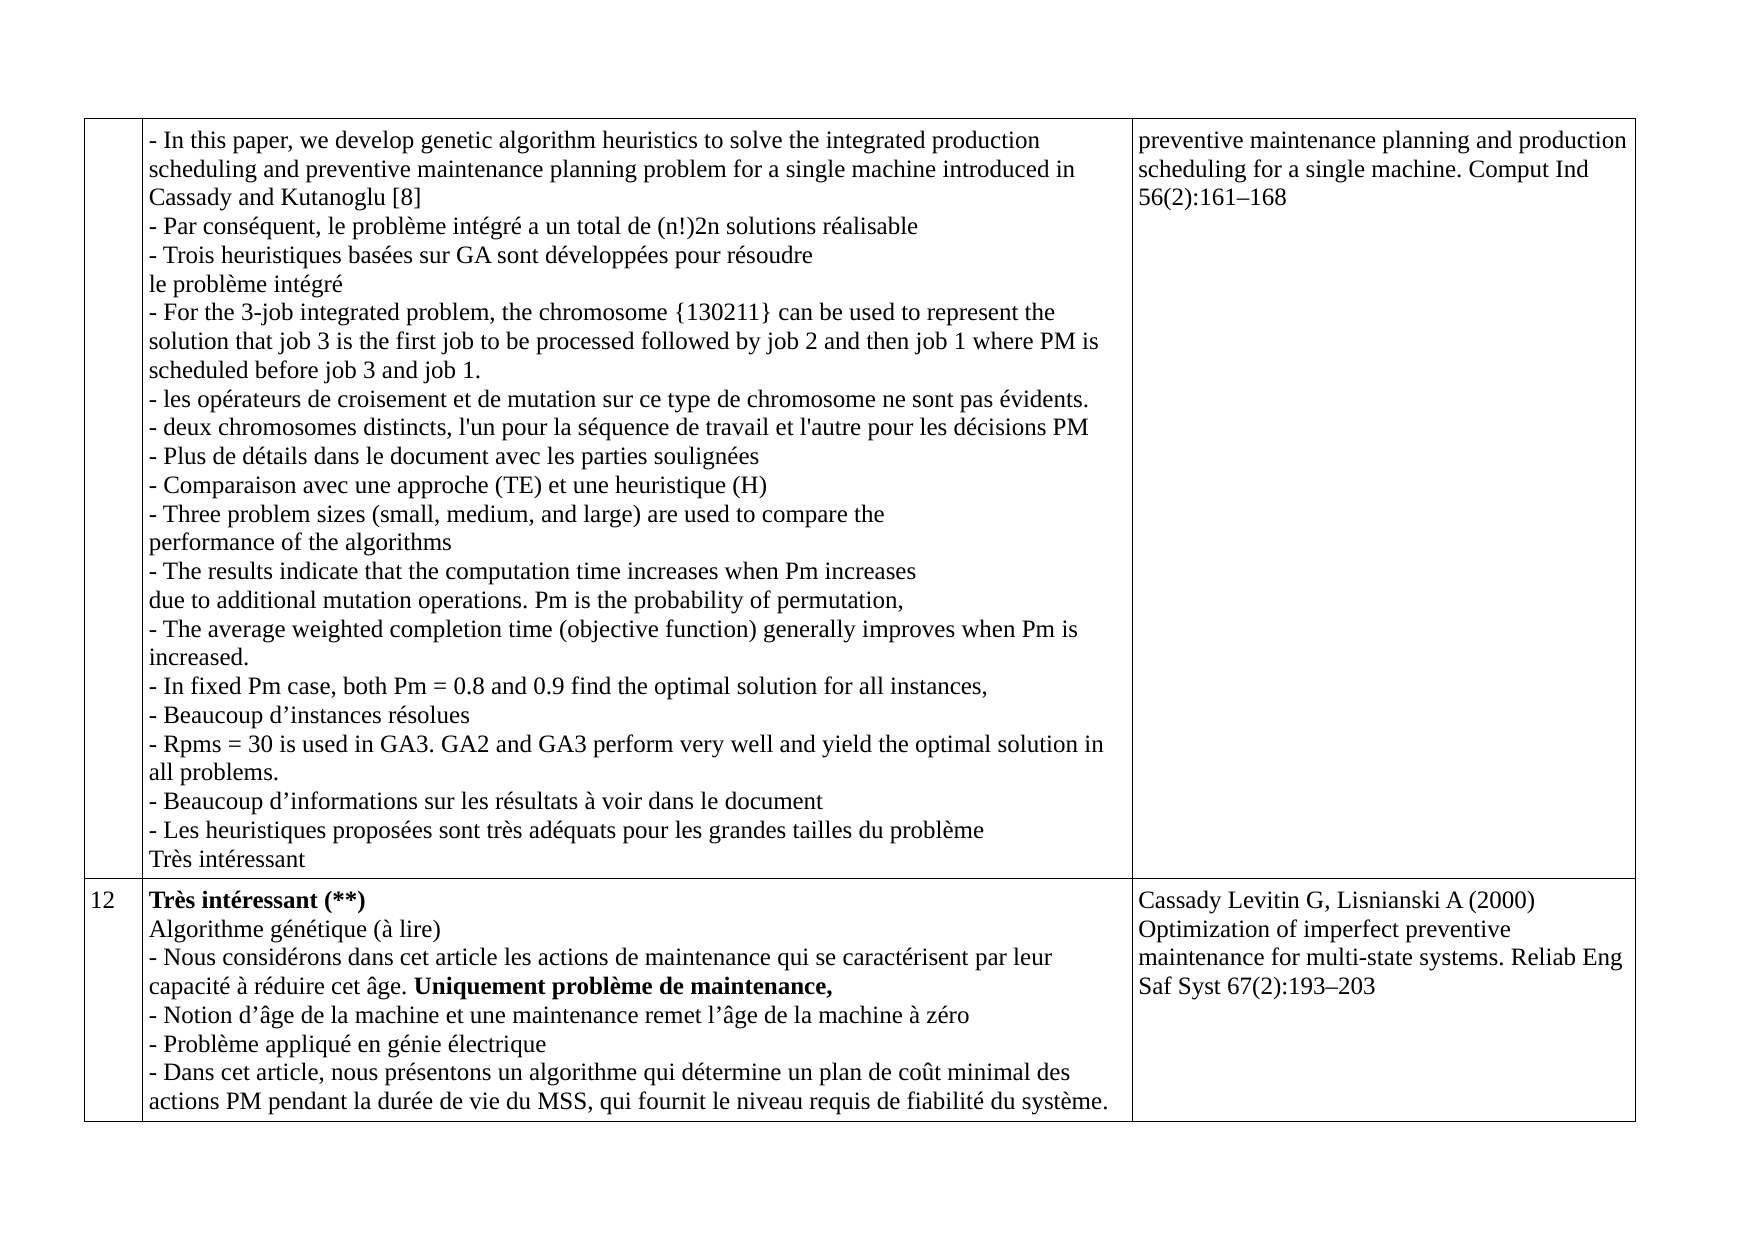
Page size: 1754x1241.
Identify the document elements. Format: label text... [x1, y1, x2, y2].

table_cell 12 [85, 879, 142, 1121]
table_cell preventive maintenance planning and production scheduling for a single machine. Comput Ind 56(2):161–168 [1133, 119, 1635, 878]
table_cell - In this paper, we develop genetic algorithm heuristics to solve the integrated production scheduling and preventive maintenance planning problem for a single machine introduced in Cassady and Kutanoglu [8] - Par conséquent, le problème intégré a un total de (n!)2n solutions réalisable - Trois heuristiques basées sur GA sont développées pour résoudre le problème intégré - For the 3-job integrated problem, the chromosome {130211} can be used to represent the solution that job 3 is the first job to be processed followed by job 2 and then job 1 where PM is scheduled before job 3 and job 1. - les opérateurs de croisement et de mutation sur ce type de chromosome ne sont pas évidents. - deux chromosomes distincts, l'un pour la séquence de travail et l'autre pour les décisions PM - Plus de détails dans le document avec les parties soulignées - Comparaison avec une approche (TE) et une heuristique (H) - Three problem sizes (small, medium, and large) are used to compare the performance of the algorithms - The results indicate that the computation time increases when Pm increases due to additional mutation operations. Pm is the probability of permutation, - The average weighted completion time (objective function) generally improves when Pm is increased. - In fixed Pm case, both Pm = 0.8 and 0.9 find the optimal solution for all instances, - Beaucoup d’instances résolues - Rpms = 30 is used in GA3. GA2 and GA3 perform very well and yield the optimal solution in all problems. - Beaucoup d’informations sur les résultats à voir dans le document - Les heuristiques proposées sont très adéquats pour les grandes tailles du problème Très intéressant [143, 119, 1132, 878]
table_cell Très intéressant (**) Algorithme génétique (à lire) - Nous considérons dans cet article les actions de maintenance qui se caractérisent par leur capacité à réduire cet âge. Uniquement problème de maintenance, - Notion d’âge de la machine et une maintenance remet l’âge de la machine à zéro - Problème appliqué en génie électrique - Dans cet article, nous présentons un algorithme qui détermine un plan de coût minimal des actions PM pendant la durée de vie du MSS, qui fournit le niveau requis de fiabilité du système. [143, 879, 1132, 1121]
table_cell [85, 119, 142, 878]
table_cell Cassady Levitin G, Lisnianski A (2000) Optimization of imperfect preventive maintenance for multi-state systems. Reliab Eng Saf Syst 67(2):193–203 [1133, 879, 1635, 1121]
